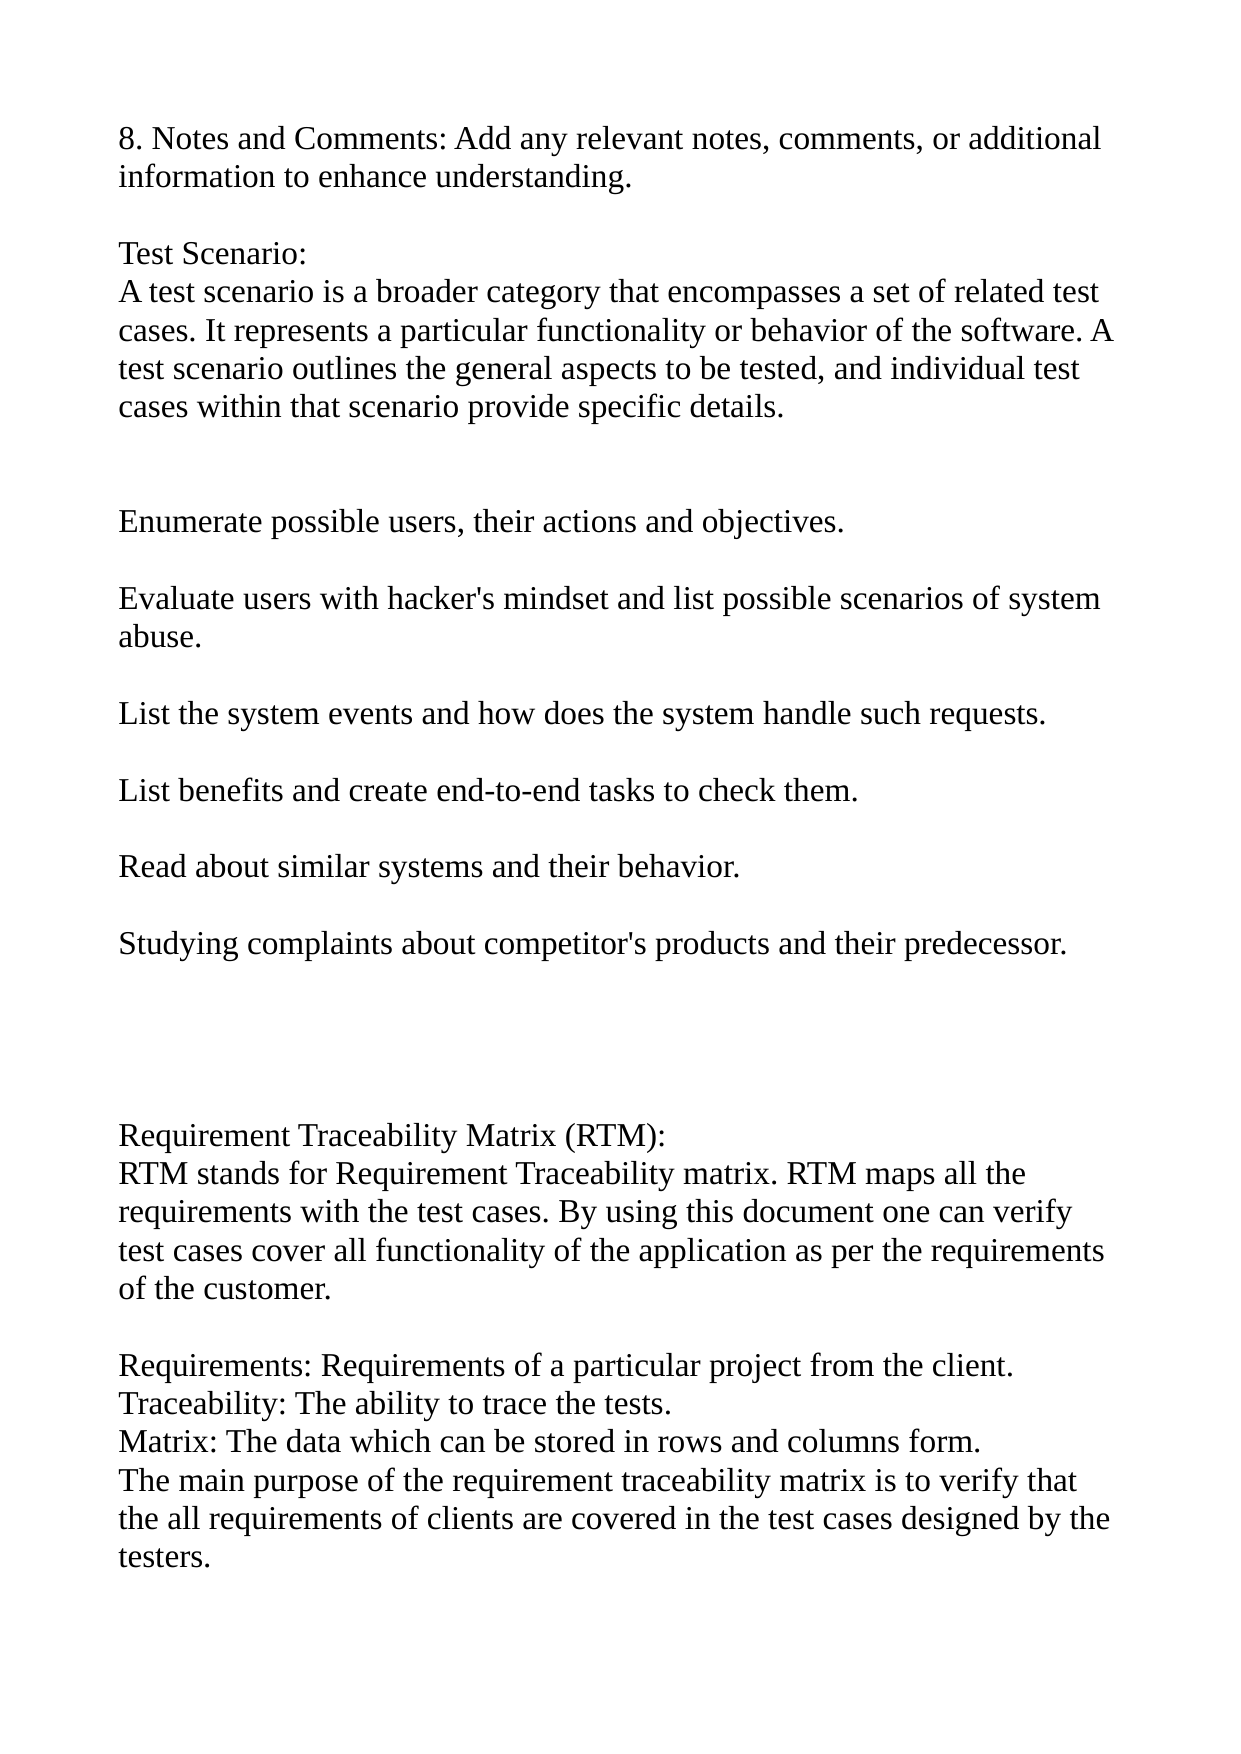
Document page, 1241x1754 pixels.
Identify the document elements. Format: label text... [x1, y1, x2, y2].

text Matrix: The data which can be stored in rows and columns form. [118, 1421, 1122, 1460]
text Enumerate possible users, their actions and objectives. [118, 501, 1122, 540]
text Requirements: Requirements of a particular project from the client. [118, 1345, 1122, 1383]
text Read about similar systems and their behavior. [118, 846, 1122, 885]
text A test scenario is a broader category that encompasses a set of related test cases. It represents a particular functionality or behavior of the software. A test scenario outlines the general aspects to be tested, and individual test cases within that scenario provide specific details. [118, 271, 1122, 425]
text Traceability: The ability to trace the tests. [118, 1383, 1122, 1421]
text Test Scenario: [118, 233, 1122, 271]
text The main purpose of the requirement traceability matrix is to verify that the all requirements of clients are covered in the test cases designed by the testers. [118, 1460, 1122, 1575]
text List benefits and create end-to-end tasks to check them. [118, 770, 1122, 808]
text RTM stands for Requirement Traceability matrix. RTM maps all the requirements with the test cases. By using this document one can verify test cases cover all functionality of the application as per the requirements of the customer. [118, 1153, 1122, 1306]
text Studying complaints about competitor's products and their predecessor. [118, 923, 1122, 961]
text List the system events and how does the system handle such requests. [118, 693, 1122, 731]
text Evaluate users with hacker's mindset and list possible scenarios of system abuse. [118, 578, 1122, 655]
text 8. Notes and Comments: Add any relevant notes, comments, or additional information to enhance understanding. [118, 118, 1122, 195]
text Requirement Traceability Matrix (RTM): [118, 1115, 1122, 1153]
